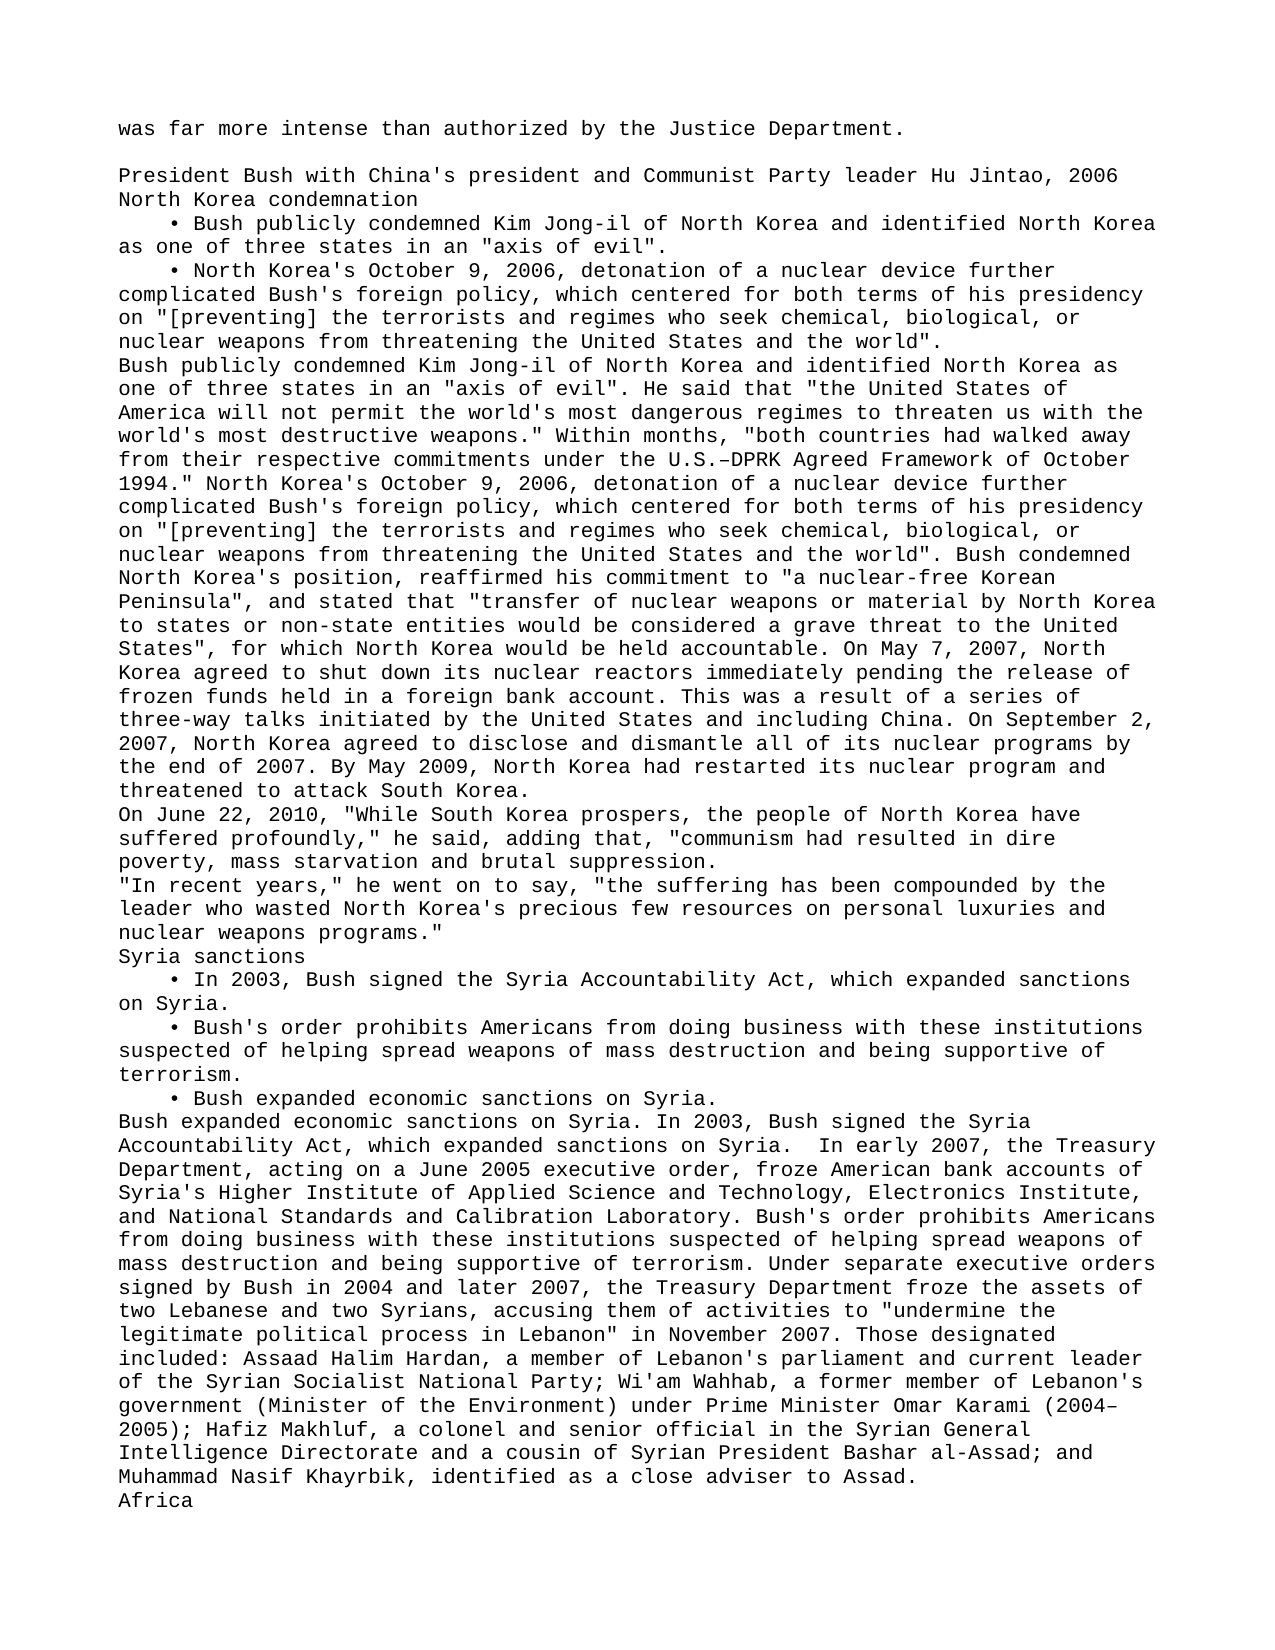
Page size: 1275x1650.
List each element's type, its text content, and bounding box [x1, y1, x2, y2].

text "In recent years," he went on to say, "the suffering has been compounded by the leader who wasted North Korea's precious few resources on personal luxuries and nuclear weapons programs." [118, 875, 1157, 946]
text was far more intense than authorized by the Justice Department. [118, 118, 1157, 142]
text • In 2003, Bush signed the Syria Accountability Act, which expanded sanctions on Syria. [118, 969, 1157, 1017]
text • Bush's order prohibits Americans from doing business with these institutions suspected of helping spread weapons of mass destruction and being supportive of terrorism. [118, 1017, 1157, 1088]
text • North Korea's October 9, 2006, detonation of a nuclear device further complicated Bush's foreign policy, which centered for both terms of his presidency on "[preventing] the terrorists and regimes who seek chemical, biological, or nuclear weapons from threatening the United States and the world". [118, 260, 1157, 354]
text • Bush publicly condemned Kim Jong-il of North Korea and identified North Korea as one of three states in an "axis of evil". [118, 213, 1157, 260]
text Syria sanctions [118, 946, 1157, 969]
text • Bush expanded economic sanctions on Syria. [118, 1088, 1157, 1111]
text North Korea condemnation [118, 189, 1157, 213]
text Bush expanded economic sanctions on Syria. In 2003, Bush signed the Syria Accountability Act, which expanded sanctions on Syria. In early 2007, the Treasury Department, acting on a June 2005 executive order, froze American bank accounts of Syria's Higher Institute of Applied Science and Technology, Electronics Institute, and National Standards and Calibration Laboratory. Bush's order prohibits Americans from doing business with these institutions suspected of helping spread weapons of mass destruction and being supportive of terrorism. Under separate executive orders signed by Bush in 2004 and later 2007, the Treasury Department froze the assets of two Lebanese and two Syrians, accusing them of activities to "undermine the legitimate political process in Lebanon" in November 2007. Those designated included: Assaad Halim Hardan, a member of Lebanon's parliament and current leader of the Syrian Socialist National Party; Wi'am Wahhab, a former member of Lebanon's government (Minister of the Environment) under Prime Minister Omar Karami (2004–2005); Hafiz Makhluf, a colonel and senior official in the Syrian General Intelligence Directorate and a cousin of Syrian President Bashar al-Assad; and Muhammad Nasif Khayrbik, identified as a close adviser to Assad. [118, 1111, 1157, 1489]
text On June 22, 2010, "While South Korea prospers, the people of North Korea have suffered profoundly," he said, adding that, "communism had resulted in dire poverty, mass starvation and brutal suppression. [118, 804, 1157, 875]
text Africa [118, 1489, 1157, 1513]
text Bush publicly condemned Kim Jong-il of North Korea and identified North Korea as one of three states in an "axis of evil". He said that "the United States of America will not permit the world's most dangerous regimes to threaten us with the world's most destructive weapons." Within months, "both countries had walked away from their respective commitments under the U.S.–DPRK Agreed Framework of October 1994." North Korea's October 9, 2006, detonation of a nuclear device further complicated Bush's foreign policy, which centered for both terms of his presidency on "[preventing] the terrorists and regimes who seek chemical, biological, or nuclear weapons from threatening the United States and the world". Bush condemned North Korea's position, reaffirmed his commitment to "a nuclear-free Korean Peninsula", and stated that "transfer of nuclear weapons or material by North Korea to states or non-state entities would be considered a grave threat to the United States", for which North Korea would be held accountable. On May 7, 2007, North Korea agreed to shut down its nuclear reactors immediately pending the release of frozen funds held in a foreign bank account. This was a result of a series of three-way talks initiated by the United States and including China. On September 2, 2007, North Korea agreed to disclose and dismantle all of its nuclear programs by the end of 2007. By May 2009, North Korea had restarted its nuclear program and threatened to attack South Korea. [118, 354, 1157, 804]
text President Bush with China's president and Communist Party leader Hu Jintao, 2006 [118, 165, 1157, 189]
